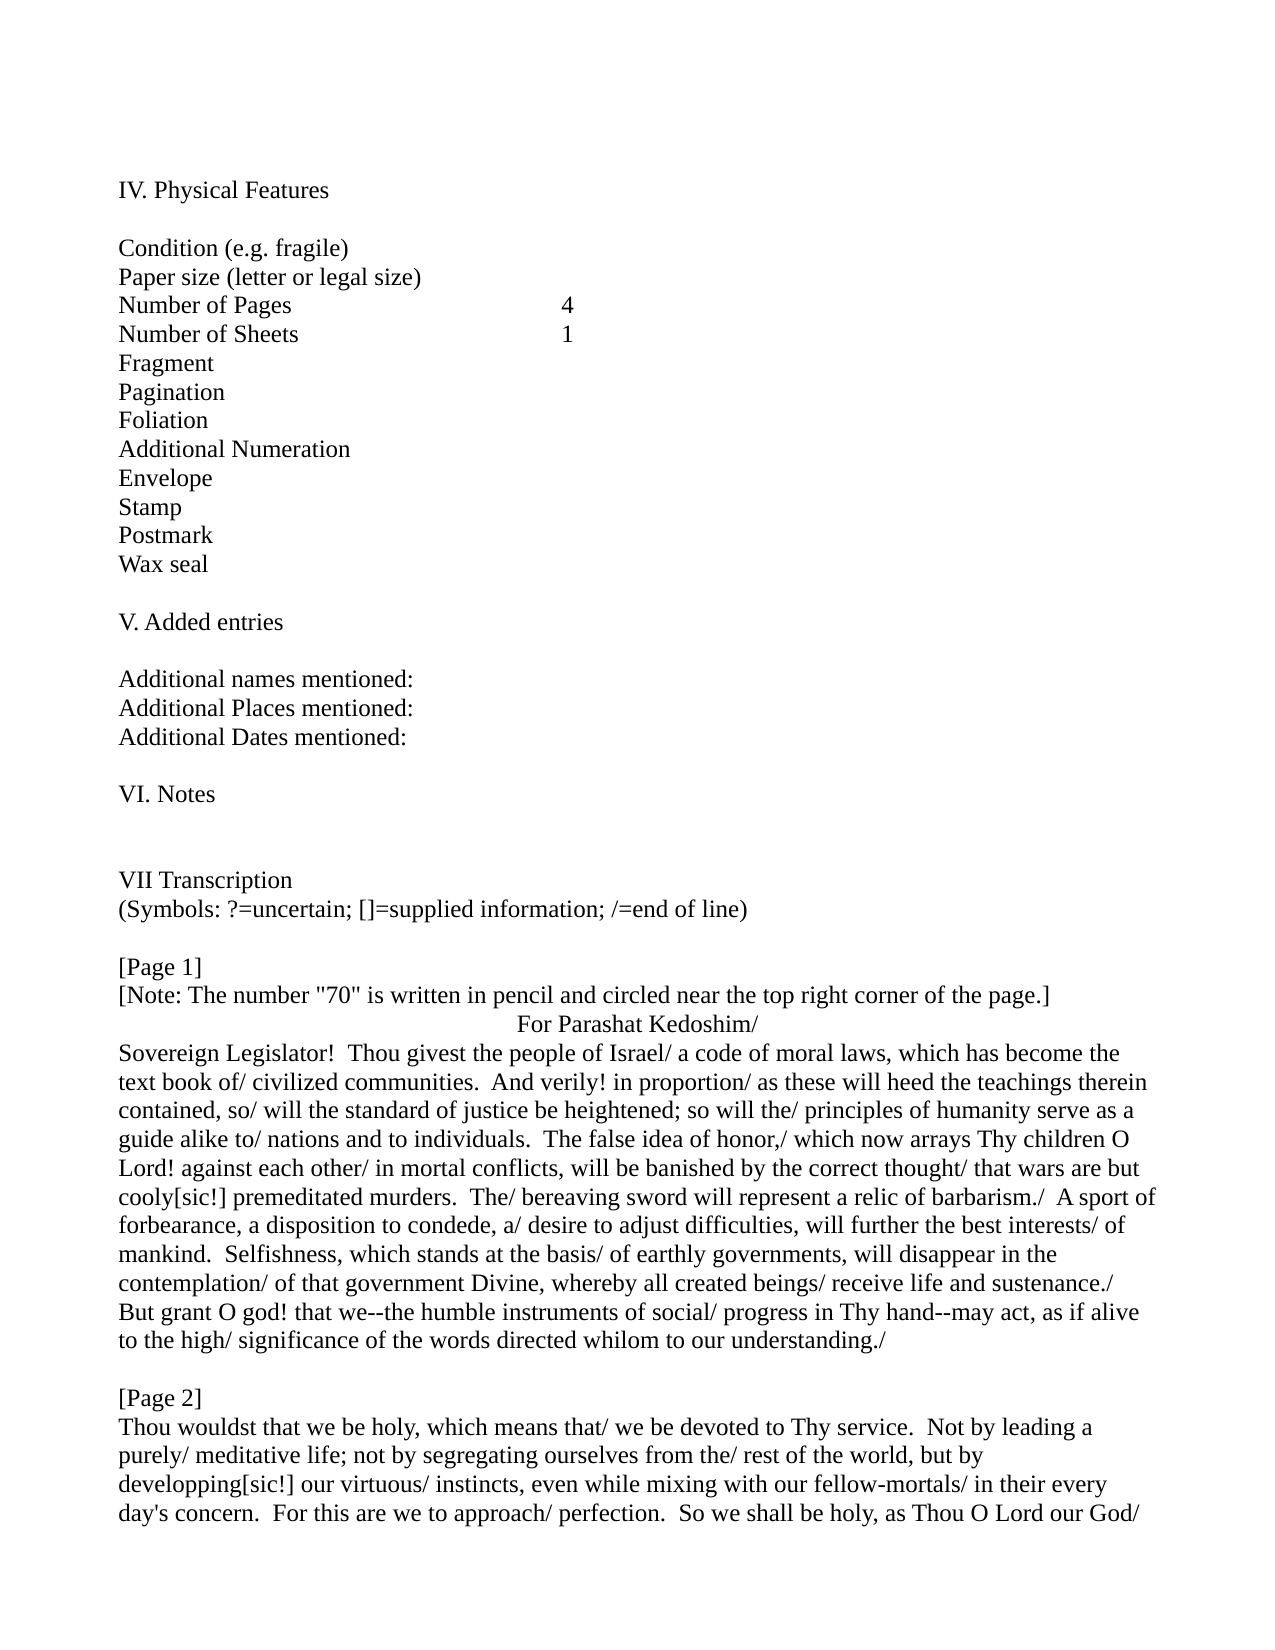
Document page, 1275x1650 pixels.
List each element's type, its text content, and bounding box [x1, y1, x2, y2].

text For Parashat Kedoshim/ [118, 1009, 1157, 1038]
text Condition (e.g. fragile) [118, 233, 1157, 262]
text VI. Notes [118, 779, 1157, 808]
text Stamp [118, 492, 1157, 521]
text VII Transcription [118, 866, 1157, 894]
text Fragment [118, 348, 1157, 377]
text Sovereign Legislator! Thou givest the people of Israel/ a code of moral laws, which has become the text book of/ civilized communities. And verily! in proportion/ as these will heed the teachings therein contained, so/ will the standard of justice be heightened; so will the/ principles of humanity serve as a guide alike to/ nations and to individuals. The false idea of honor,/ which now arrays Thy children O Lord! against each other/ in mortal conflicts, will be banished by the correct thought/ that wars are but cooly[sic!] premeditated murders. The/ bereaving sword will represent a relic of barbarism./ A sport of forbearance, a disposition to condede, a/ desire to adjust difficulties, will further the best interests/ of mankind. Selfishness, which stands at the basis/ of earthly governments, will disappear in the contemplation/ of that government Divine, whereby all created beings/ receive life and sustenance./ [118, 1038, 1157, 1297]
text (Symbols: ?=uncertain; []=supplied information; /=end of line) [118, 894, 1157, 923]
text Postma rk [118, 521, 1157, 549]
text Envelope [118, 463, 1157, 492]
text Paper size (letter or legal size) [118, 262, 1157, 291]
text Number of Pages 4 [118, 291, 1157, 319]
text Additional Dates mentioned: [118, 722, 1157, 751]
text Pagination [118, 377, 1157, 406]
text [Page 1] [118, 952, 1157, 981]
text Wax seal [118, 549, 1157, 578]
text Additional Places mentioned: [118, 693, 1157, 722]
text [Note: The number "70" is written in pencil and circled near the top right corner of the page.] [118, 981, 1157, 1009]
text V. Added entries [118, 607, 1157, 636]
text Additional Numeration [118, 434, 1157, 463]
text But grant O god! that we--the humble instruments of social/ progress in Thy hand--may act, as if alive to the high/ significance of the words directed whilom to our understanding./ [118, 1297, 1157, 1354]
text Additional names mentioned: [118, 664, 1157, 693]
text IV. Physical Features [118, 176, 1157, 204]
text Number of Sheets 1 [118, 319, 1157, 348]
text Thou wouldst that we be holy, which means that/ we be devoted to Thy service. Not by leading a purely/ meditative life; not by segregating ourselves from the/ rest of the world, but by developping[sic!] our virtuous/ instincts, even while mixing with our fellow-mortals/ in their every day's concern. For this are we to approach/ perfection. So we shall be holy, as Thou O Lord our God/ [118, 1412, 1157, 1527]
text [Page 2] [118, 1383, 1157, 1412]
text Foliation [118, 406, 1157, 434]
